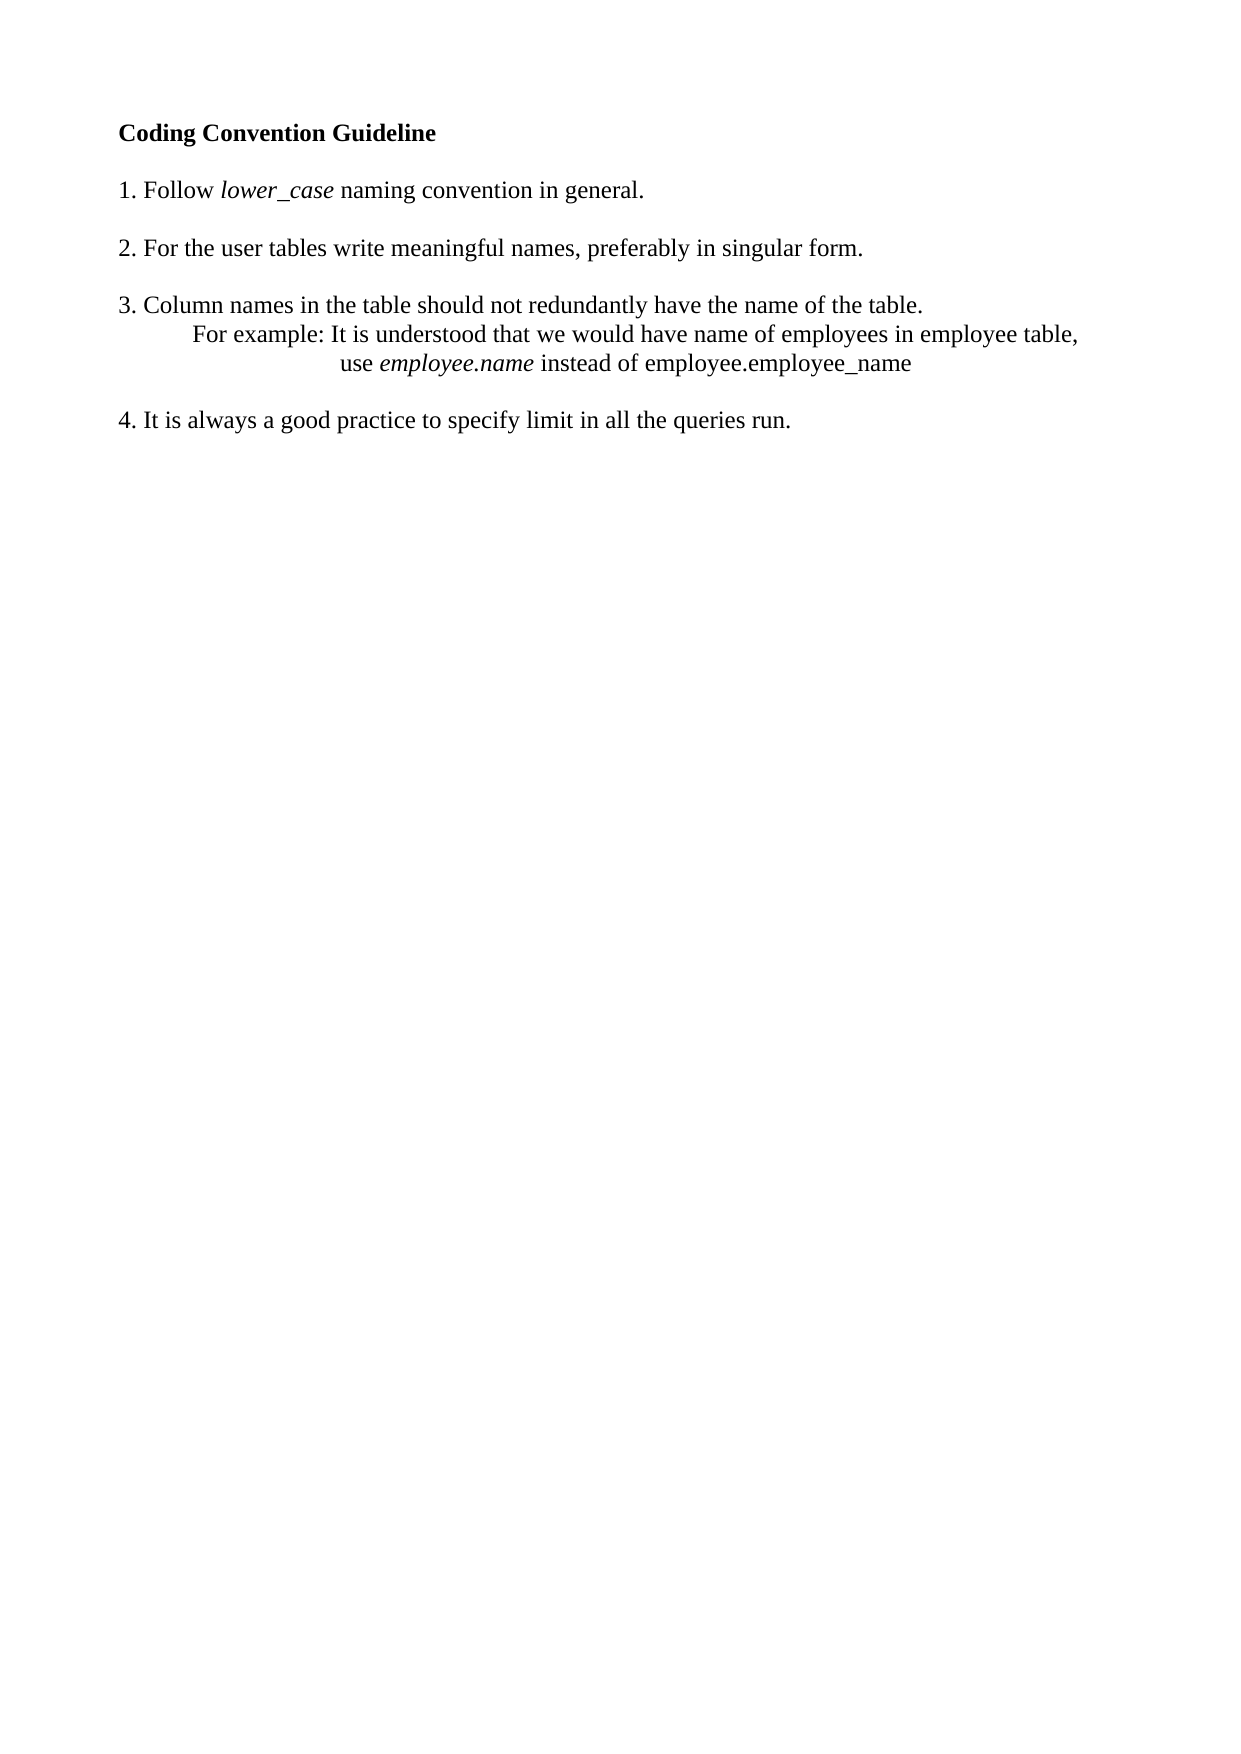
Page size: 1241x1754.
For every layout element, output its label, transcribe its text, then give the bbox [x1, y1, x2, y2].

text Coding Convention Guideline [118, 118, 1122, 147]
text 1. Follow lower_case naming convention in general. [118, 176, 1122, 204]
text For example: It is understood that we would have name of employees in employee table, [118, 319, 1122, 348]
text 4. It is always a good practice to specify limit in all the queries run. [118, 406, 1122, 434]
text 3. Column names in the table should not redundantly have the name of the table. [118, 291, 1122, 319]
text use employee.name instead of employee.employee_name [118, 348, 1122, 377]
text 2. For the user tables write meaningful names, preferably in singular form. [118, 233, 1122, 262]
